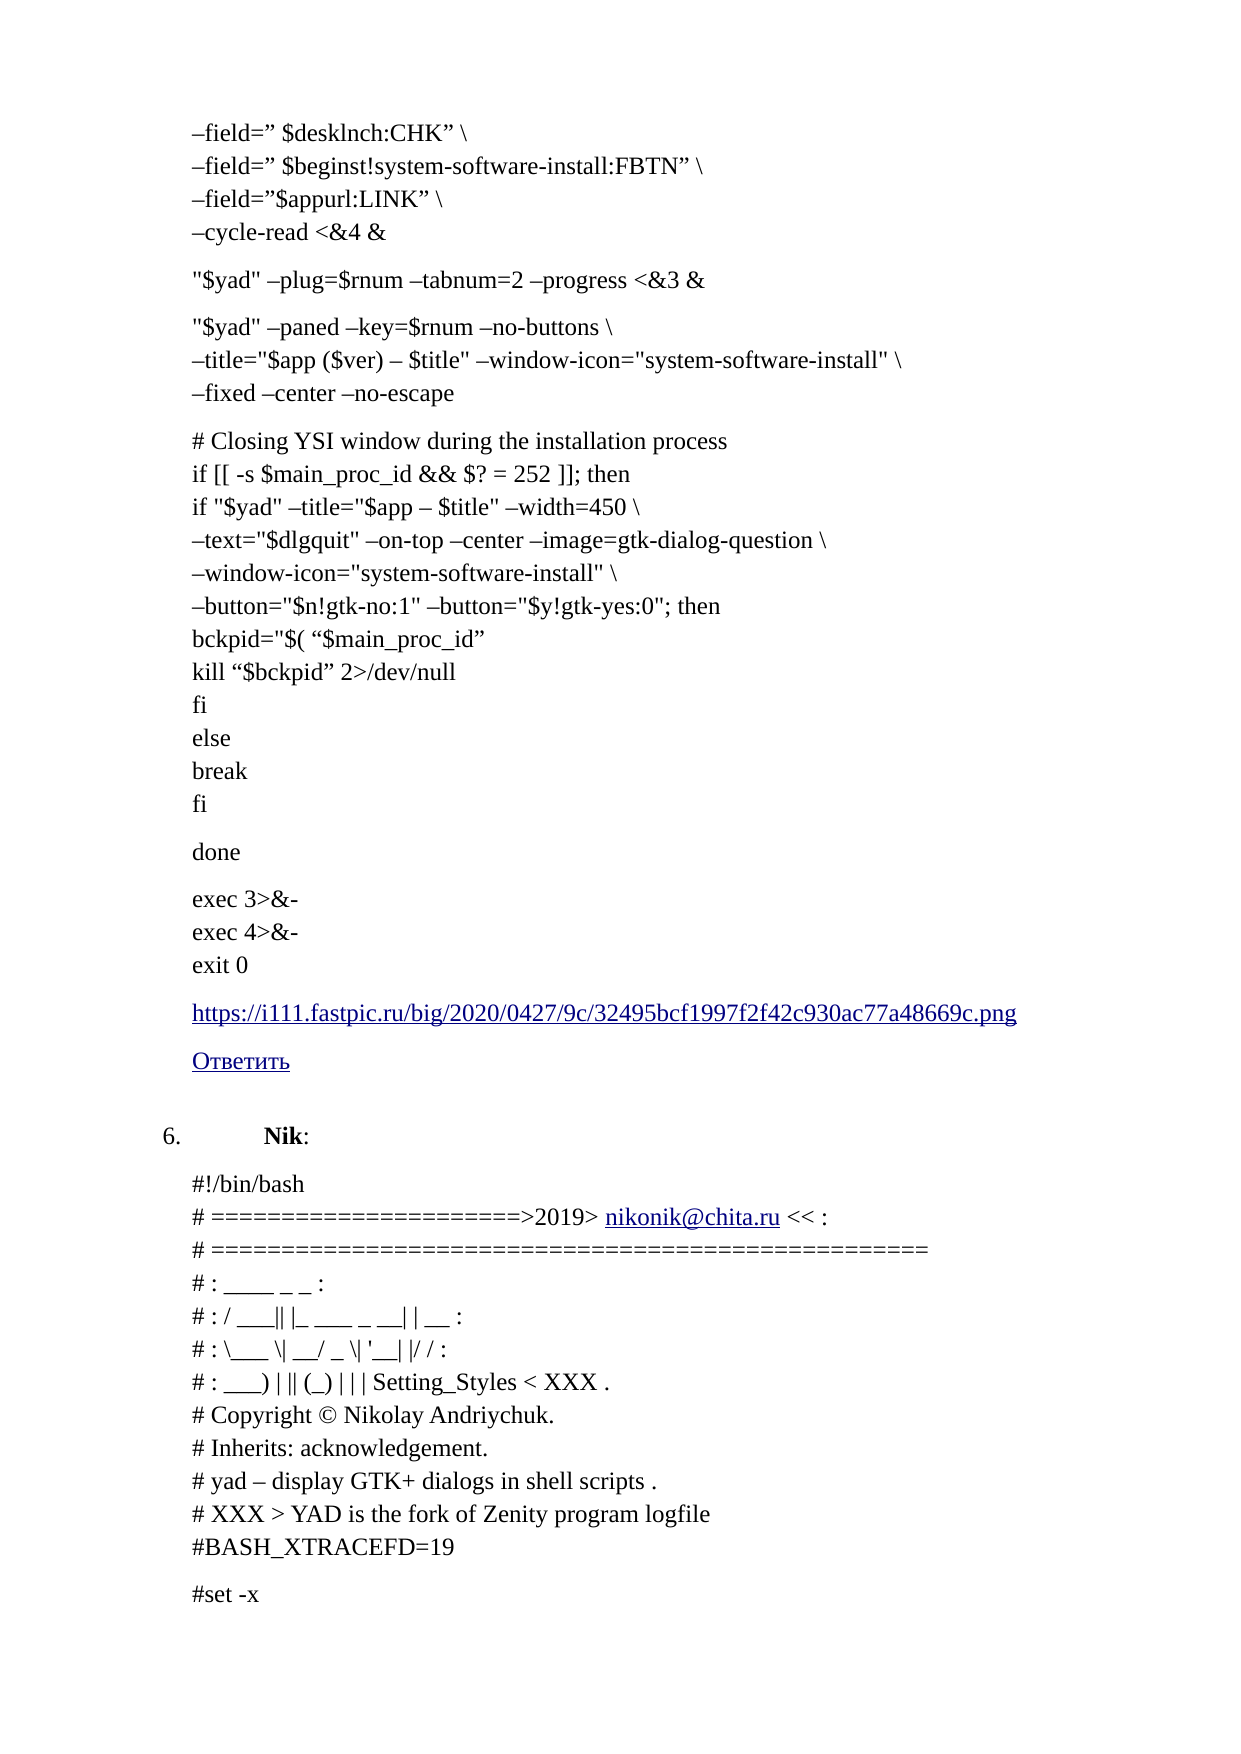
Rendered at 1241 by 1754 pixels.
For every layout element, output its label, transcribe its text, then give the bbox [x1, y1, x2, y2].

picture [191, 1078, 258, 1145]
list exec 3>&- exec 4>&- exit 0 [162, 884, 1122, 979]
list # Closing YSI window during the installation process if [[ -s $main_proc_id && $? = 252 ]]; then if "$yad" –title="$app – $title" –width=450 \ –text="$dlgquit" –on-top –center –image=gtk-dialog-question \ –window-icon="system-software-install" \ –button="$n!gtk-no:1" –button="$y!gtk-yes:0"; then bckpid="$( “$main_proc_id” kill “$bckpid” 2>/dev/null fi else break fi [162, 426, 1122, 818]
list Ответить [162, 1046, 1122, 1074]
list "$yad" –plug=$rnum –tabnum=2 –progress <&3 & [162, 265, 1122, 293]
list https://i111.fastpic.ru/big/2020/0427/9c/32495bcf1997f2f42c930ac77a48669c.png [162, 998, 1122, 1027]
list Nik: [162, 1079, 1122, 1150]
list "$yad" –paned –key=$rnum –no-buttons \ –title="$app ($ver) – $title" –window-icon="system-software-install" \ –fixed –center –no-escape [162, 312, 1122, 407]
list done [162, 837, 1122, 866]
list #!/bin/bash # ======================>2019> nikonik@chita.ru << : # =================================================== # : ____ _ _ : # : / ___|| |_ ___ _ __| | __ : # : \___ \| __/ _ \| '__| |/ / : # : ___) | || (_) | | | Setting_Styles < XXX . # Copyright © Nikolay Andriychuk. # Inherits: acknowledgement. # yad – display GTK+ dialogs in shell scripts . # XXX > YAD is the fork of Zenity program logfile #BASH_XTRACEFD=19 [162, 1169, 1122, 1561]
list –field=” $desklnch:CHK” \ –field=” $beginst!system-software-install:FBTN” \ –field=”$appurl:LINK” \ –cycle-read <&4 & [162, 118, 1122, 246]
list #set -x [162, 1579, 1122, 1608]
